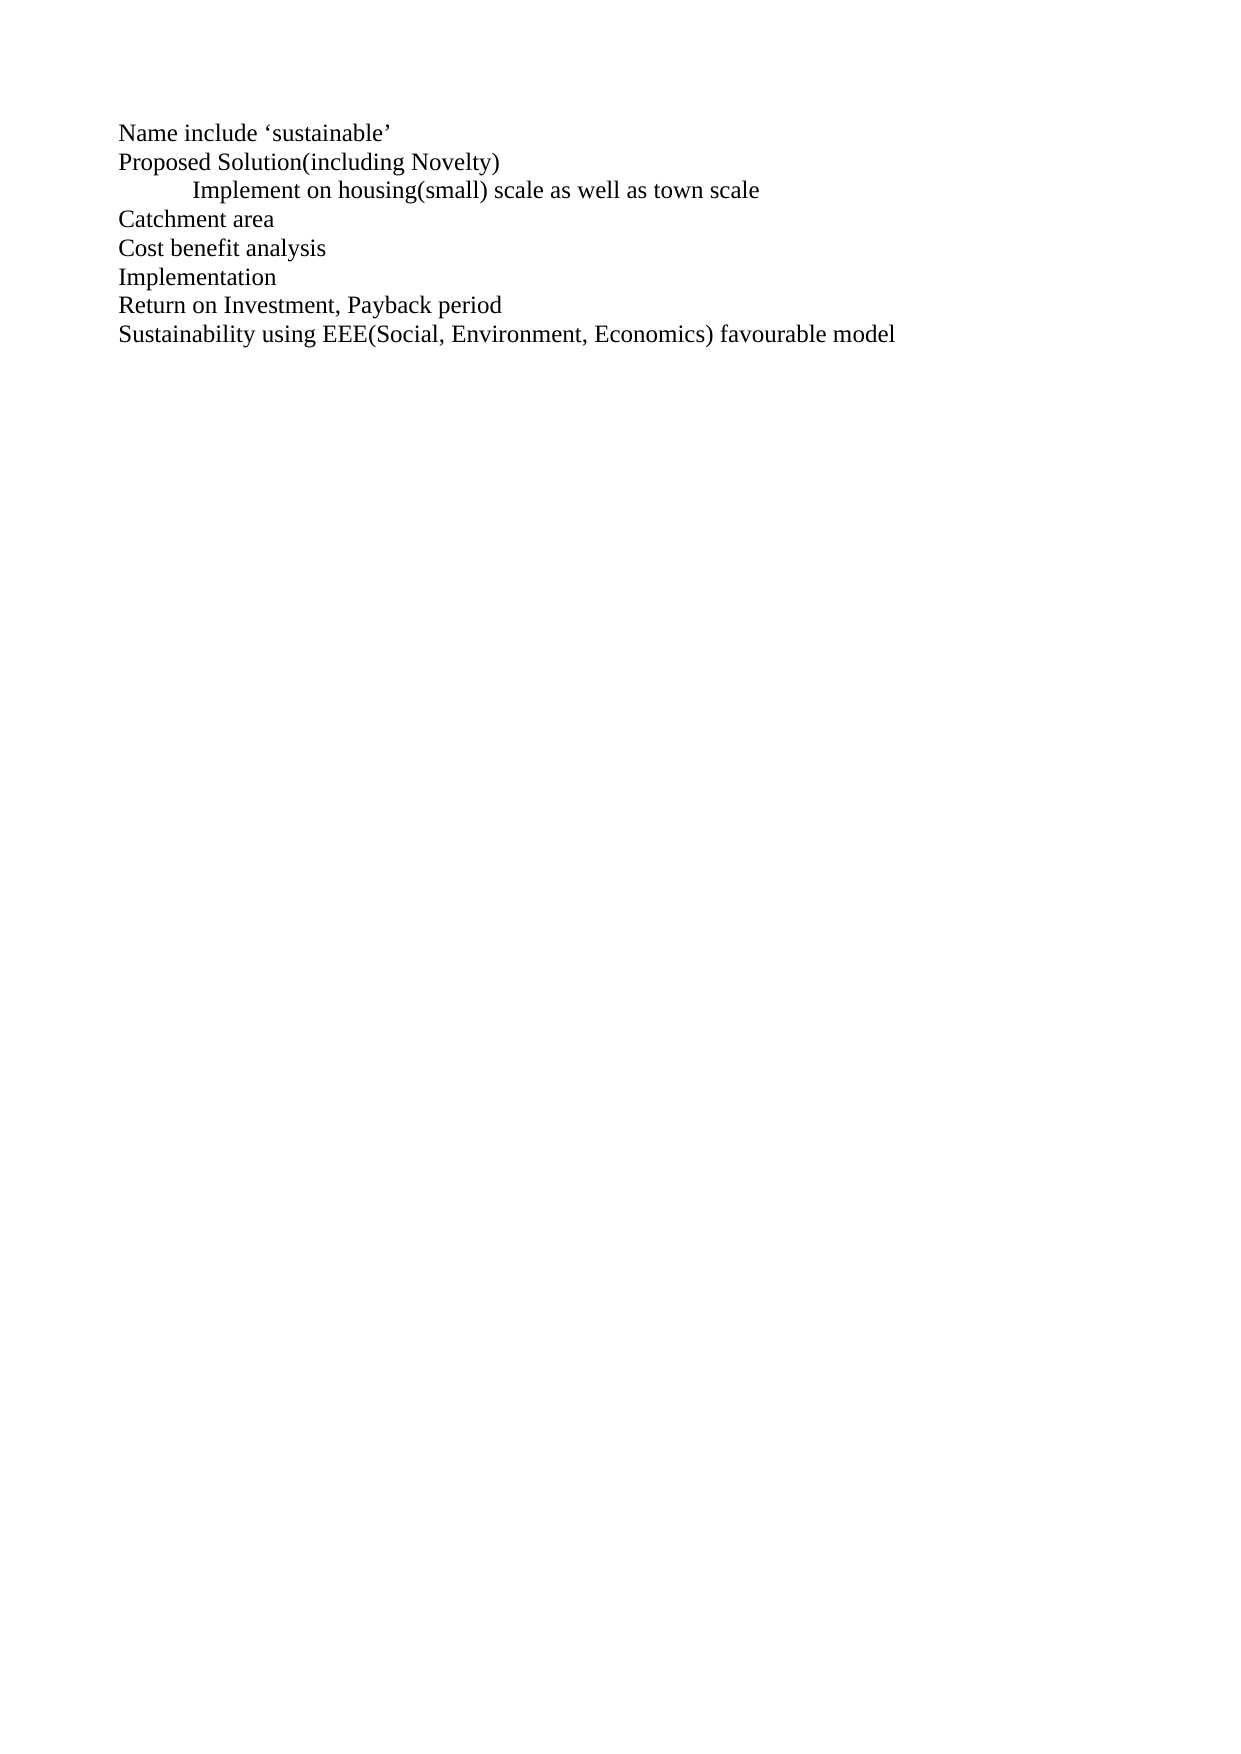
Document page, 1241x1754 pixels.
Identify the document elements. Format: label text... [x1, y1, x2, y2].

text Return on Investment, Payback period [118, 291, 1122, 319]
text Sustainability using EEE(Social, Environment, Economics) favourable model [118, 319, 1122, 348]
text Catchment area [118, 204, 1122, 233]
text Name include ‘sustainable’ [118, 118, 1122, 147]
text Implementation [118, 262, 1122, 291]
text Cost benefit analysis [118, 233, 1122, 262]
text Proposed Solution(including Novelty) [118, 147, 1122, 176]
text Implement on housing(small) scale as well as town scale [118, 176, 1122, 204]
